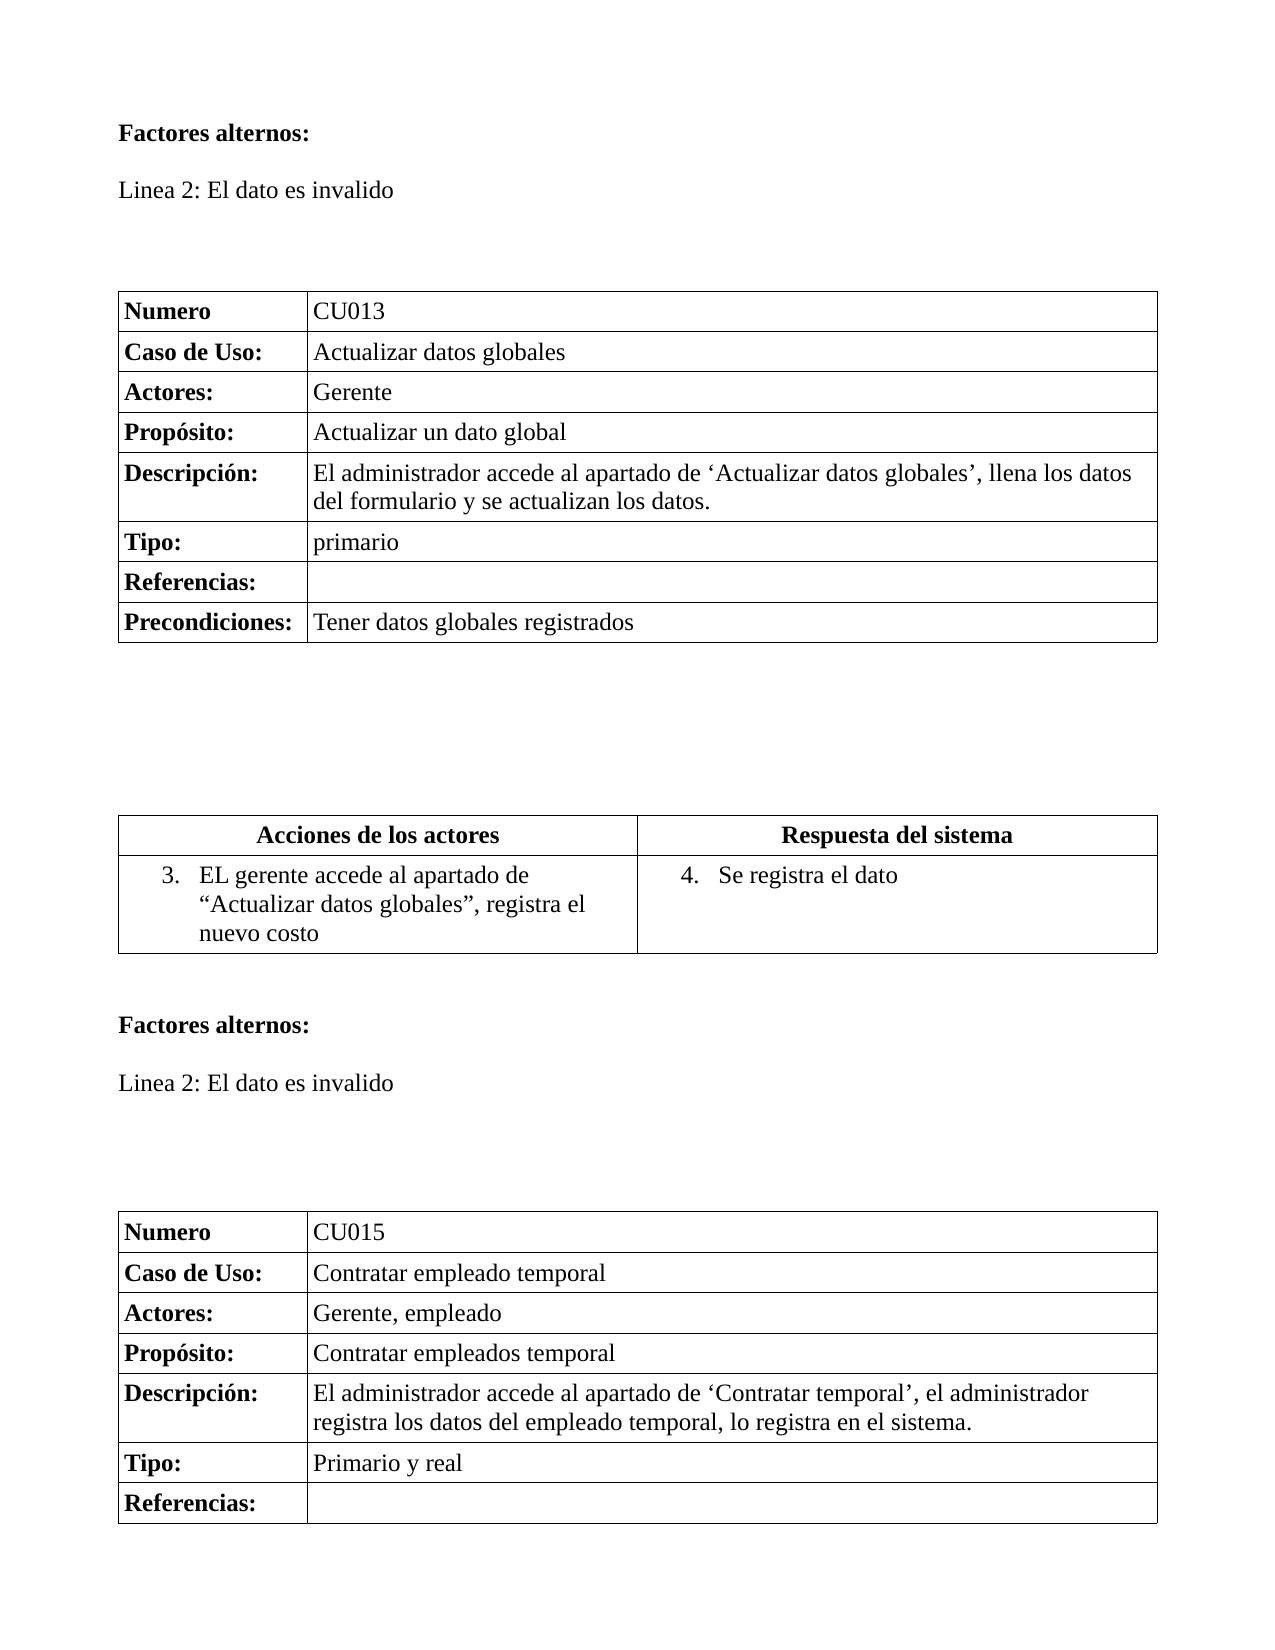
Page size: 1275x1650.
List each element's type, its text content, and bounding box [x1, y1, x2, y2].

table_cell Actualizar datos globales [308, 332, 1157, 371]
table_cell Tener datos globales registrados [308, 603, 1157, 642]
table_cell Contratar empleado temporal [308, 1253, 1157, 1292]
table_cell Se registra el dato [638, 856, 1157, 953]
table_cell Primario y real [308, 1443, 1157, 1482]
table_cell Tipo: [119, 1443, 307, 1482]
table_cell Caso de Uso: [119, 1253, 307, 1292]
table_header Acciones de los actores [119, 816, 637, 855]
table_cell [308, 562, 1157, 602]
text Linea 2: El dato es invalido [118, 1068, 1157, 1096]
text Factores alternos: [118, 1010, 1157, 1039]
table_cell Actores: [119, 1293, 307, 1332]
table_cell Actores: [119, 372, 307, 412]
table_cell El administrador accede al apartado de ‘Actualizar datos globales’, llena los datos del formulario y se actualizan los datos. [308, 453, 1157, 521]
table_cell EL gerente accede al apartado de “Actualizar datos globales”, registra el nuevo costo [119, 856, 637, 953]
table_header Respuesta del sistema [638, 816, 1157, 855]
table_cell primario [308, 522, 1157, 561]
table_header Numero [119, 292, 307, 331]
table_cell Tipo: [119, 522, 307, 561]
table_cell Descripción: [119, 1374, 307, 1442]
text Factores alternos: [118, 118, 1157, 147]
text Linea 2: El dato es invalido [118, 176, 1157, 204]
table_cell El administrador accede al apartado de ‘Contratar temporal’, el administrador registra los datos del empleado temporal, lo registra en el sistema. [308, 1374, 1157, 1442]
table_cell [308, 1483, 1157, 1522]
table_cell Descripción: [119, 453, 307, 521]
table_cell Precondiciones: [119, 603, 307, 642]
table_cell Gerente, empleado [308, 1293, 1157, 1332]
table_cell Caso de Uso: [119, 332, 307, 371]
table_cell Referencias: [119, 1483, 307, 1522]
table_cell Contratar empleados temporal [308, 1334, 1157, 1373]
table_cell Propósito: [119, 1334, 307, 1373]
table_cell Actualizar un dato global [308, 413, 1157, 452]
table_cell Gerente [308, 372, 1157, 412]
table_header CU013 [308, 292, 1157, 331]
table_cell Referencias: [119, 562, 307, 602]
table_cell Propósito: [119, 413, 307, 452]
table_header Numero [119, 1212, 307, 1252]
table_header CU015 [308, 1212, 1157, 1252]
